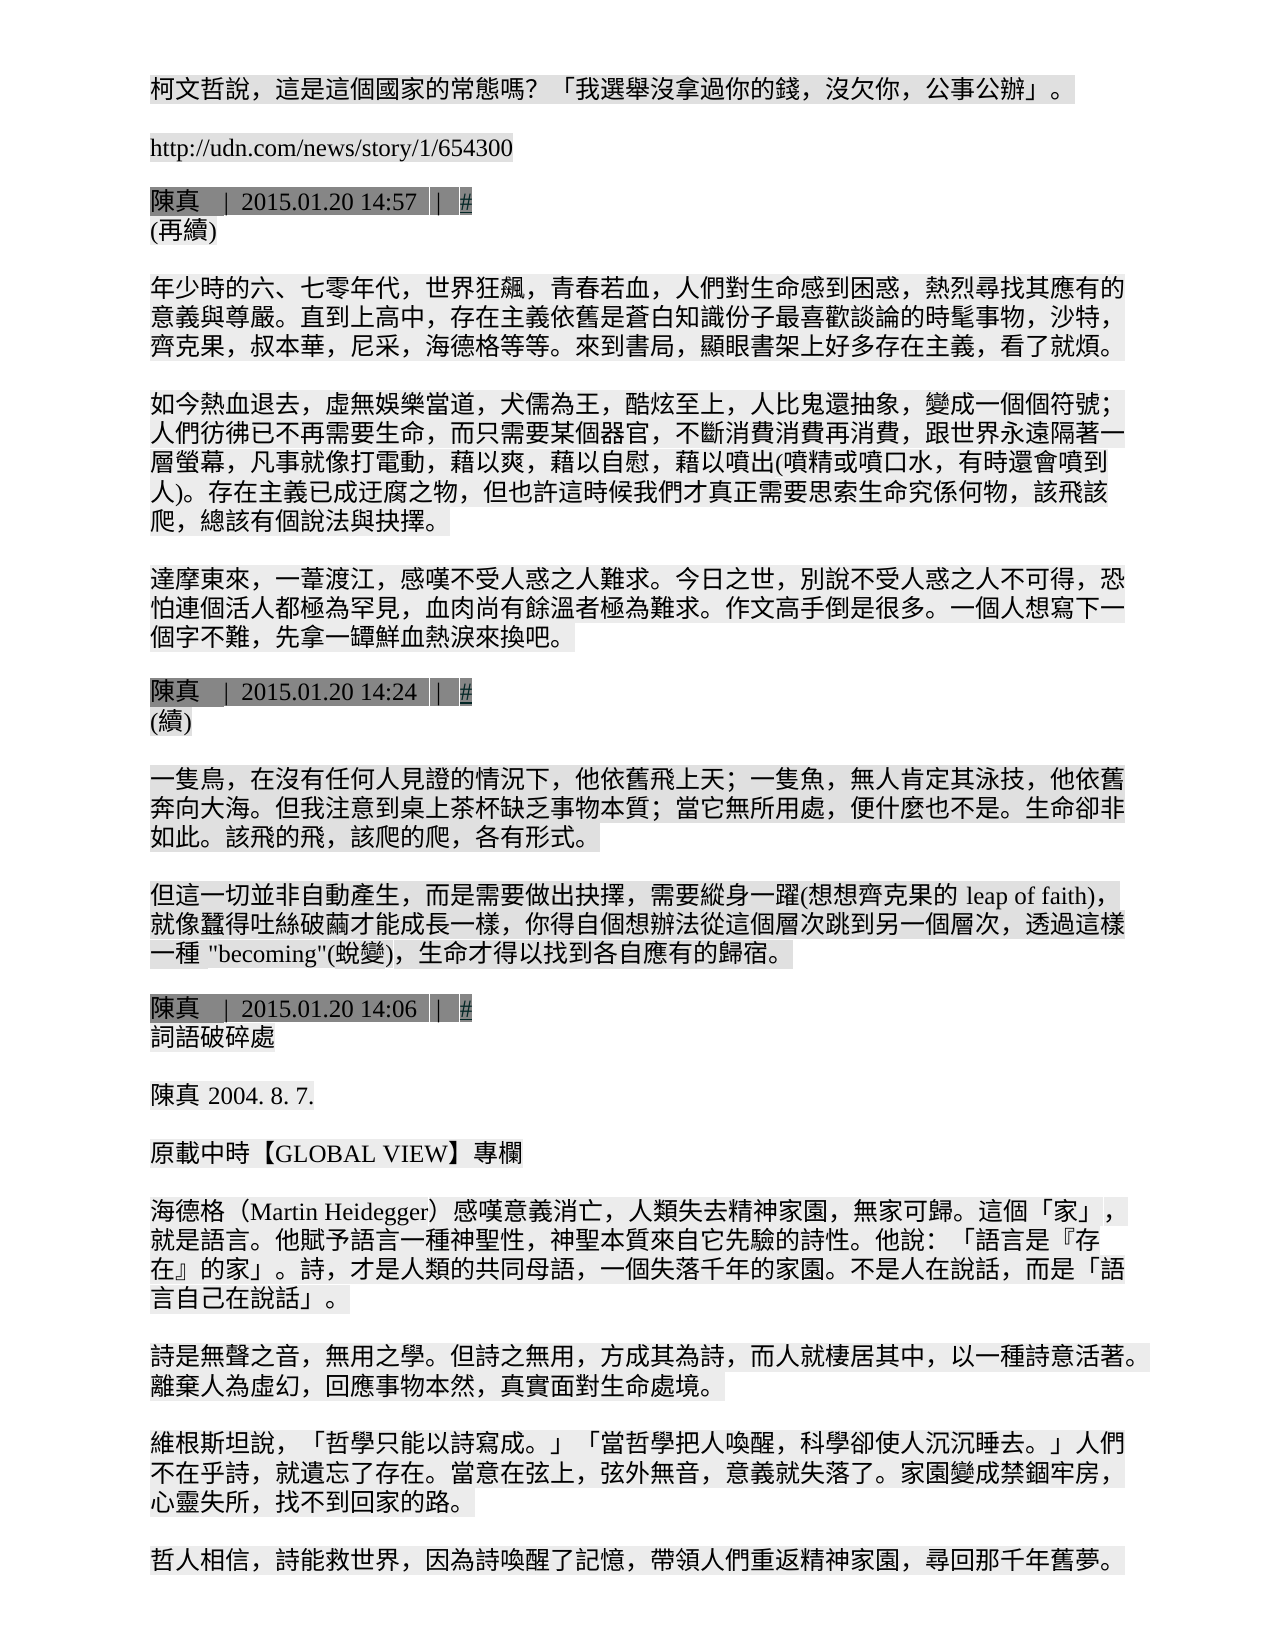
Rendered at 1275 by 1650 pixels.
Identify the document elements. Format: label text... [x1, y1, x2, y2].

text 詞語破碎處 陳真 2004. 8. 7. 原載中時【GLOBAL VIEW】專欄 海德格（Martin Heidegger）感嘆意義消亡，人類失去精神家園，無家可歸。這個「家」，就是語言。他賦予語言一種神聖性，神聖本質來自它先驗的詩性。他說：「語言是『存在』的家」。詩，才是人類的共同母語，一個失落千年的家園。不是人在說話，而是「語言自己在說話」。 詩是無聲之音，無用之學。但詩之無用，方成其為詩，而人就棲居其中，以一種詩意活著。離棄人為虛幻，回應事物本然，真實面對生命處境。 維根斯坦說，「哲學只能以詩寫成。」「當哲學把人喚醒，科學卻使人沉沉睡去。」人們不在乎詩，就遺忘了存在。當意在弦上，弦外無音，意義就失落了。家園變成禁錮牢房，心靈失所，找不到回家的路。 哲人相信，詩能救世界，因為詩喚醒了記憶，帶領人們重返精神家園，尋回那千年舊夢。無用之用，反倒揭露真實，免於虛無。 可是，這年頭，當詩人和政客越來越多，當詩技和政見越趨玄妙，詩意卻越淡薄。遺忘的恐怕不只「存在」，消亡的也不僅僅是詩。語言之屋傾頹，不但弦外無音，弦上也無意，純粹噪音和口號；更不用說什麼人類的永恆居所或精神家園了。 海德格曾說：「世上最危險之物，就是語言。」人因語言而虛無。他喜歡德國詩人Stephan George 的詩句：「詞語破碎處，無一物存在。」唯有當詞語獲得生命，真實復甦，一物才成為一物。 達摩東來，說要找一個「不受人惑的人」。維根斯坦認為，「世上最難之事，莫過於不自欺。」詞語破碎處，眾聲喧嘩。不管自欺或欺人，在這喧鬧年代，還有人把語言當一回事嗎？ ========== 上面這十年前舊文最近才貼過，再貼一次。十九世紀德國詩人Stephan George 這話說得很對，"詞語破碎處，無一物存有"。唯有當語言獲得生命，一物才成為一物。 我注意到正在上演的 "鳥人" 中，鳥人鏡子角落貼了一段話："A thing is a thing, not what is said of that thing." 翻成中文就是 "一物便是一物，而非他人所言之物"，或是翻做 "事物如其所是，而非如他人所言"。 意思是說，事物有其本質，無關外在言說。該飛的就飛，該爬的就爬，生命各有形式。合該水裏游的，不會因為輿論而爬上陸地生活；該在天上飛的，也不會因為眾口一聲而學起蚯蚓鑽進土裏。但這一切都有個前提，語言得取得血肉，一物方為一物。人生並非舞台做戲，生命也終究不該只是 "一段會走路的影子"(莎士比亞語：Life's but a walking shadow, a poor player.) [150, 1023, 1125, 1575]
text (續) 一隻鳥，在沒有任何人見證的情況下，他依舊飛上天；一隻魚，無人肯定其泳技，他依舊奔向大海。但我注意到桌上茶杯缺乏事物本質；當它無所用處，便什麼也不是。生命卻非如此。該飛的飛，該爬的爬，各有形式。 但這一切並非自動產生，而是需要做出抉擇，需要縱身一躍(想想齊克果的 leap of faith)，就像蠶得吐絲破繭才能成長一樣，你得自個想辦法從這個層次跳到另一個層次，透過這樣一種 "becoming"(蛻變)，生命才得以找到各自應有的歸宿。 [150, 707, 1125, 969]
text 柯文哲說，這是這個國家的常態嗎？「我選舉沒拿過你的錢，沒欠你，公事公辦」。 http://udn.com/news/story/1/654300 [150, 75, 1125, 162]
text 陳真 | 2015.01.20 14:24 | # [150, 677, 1125, 707]
text 陳真 | 2015.01.20 14:06 | # [150, 994, 1125, 1023]
text 陳真 | 2015.01.20 14:57 | # [150, 187, 1125, 216]
text (再續) 年少時的六、七零年代，世界狂飆，青春若血，人們對生命感到困惑，熱烈尋找其應有的意義與尊嚴。直到上高中，存在主義依舊是蒼白知識份子最喜歡談論的時髦事物，沙特，齊克果，叔本華，尼采，海德格等等。來到書局，顯眼書架上好多存在主義，看了就煩。 如今熱血退去，虛無娛樂當道，犬儒為王，酷炫至上，人比鬼還抽象，變成一個個符號；人們彷彿已不再需要生命，而只需要某個器官，不斷消費消費再消費，跟世界永遠隔著一層螢幕，凡事就像打電動，藉以爽，藉以自慰，藉以噴出(噴精或噴口水，有時還會噴到人)。存在主義已成迂腐之物，但也許這時候我們才真正需要思索生命究係何物，該飛該爬，總該有個說法與抉擇。 達摩東來，一葦渡江，感嘆不受人惑之人難求。今日之世，別說不受人惑之人不可得，恐怕連個活人都極為罕見，血肉尚有餘溫者極為難求。作文高手倒是很多。一個人想寫下一個字不難，先拿一罈鮮血熱淚來換吧。 [150, 216, 1125, 652]
